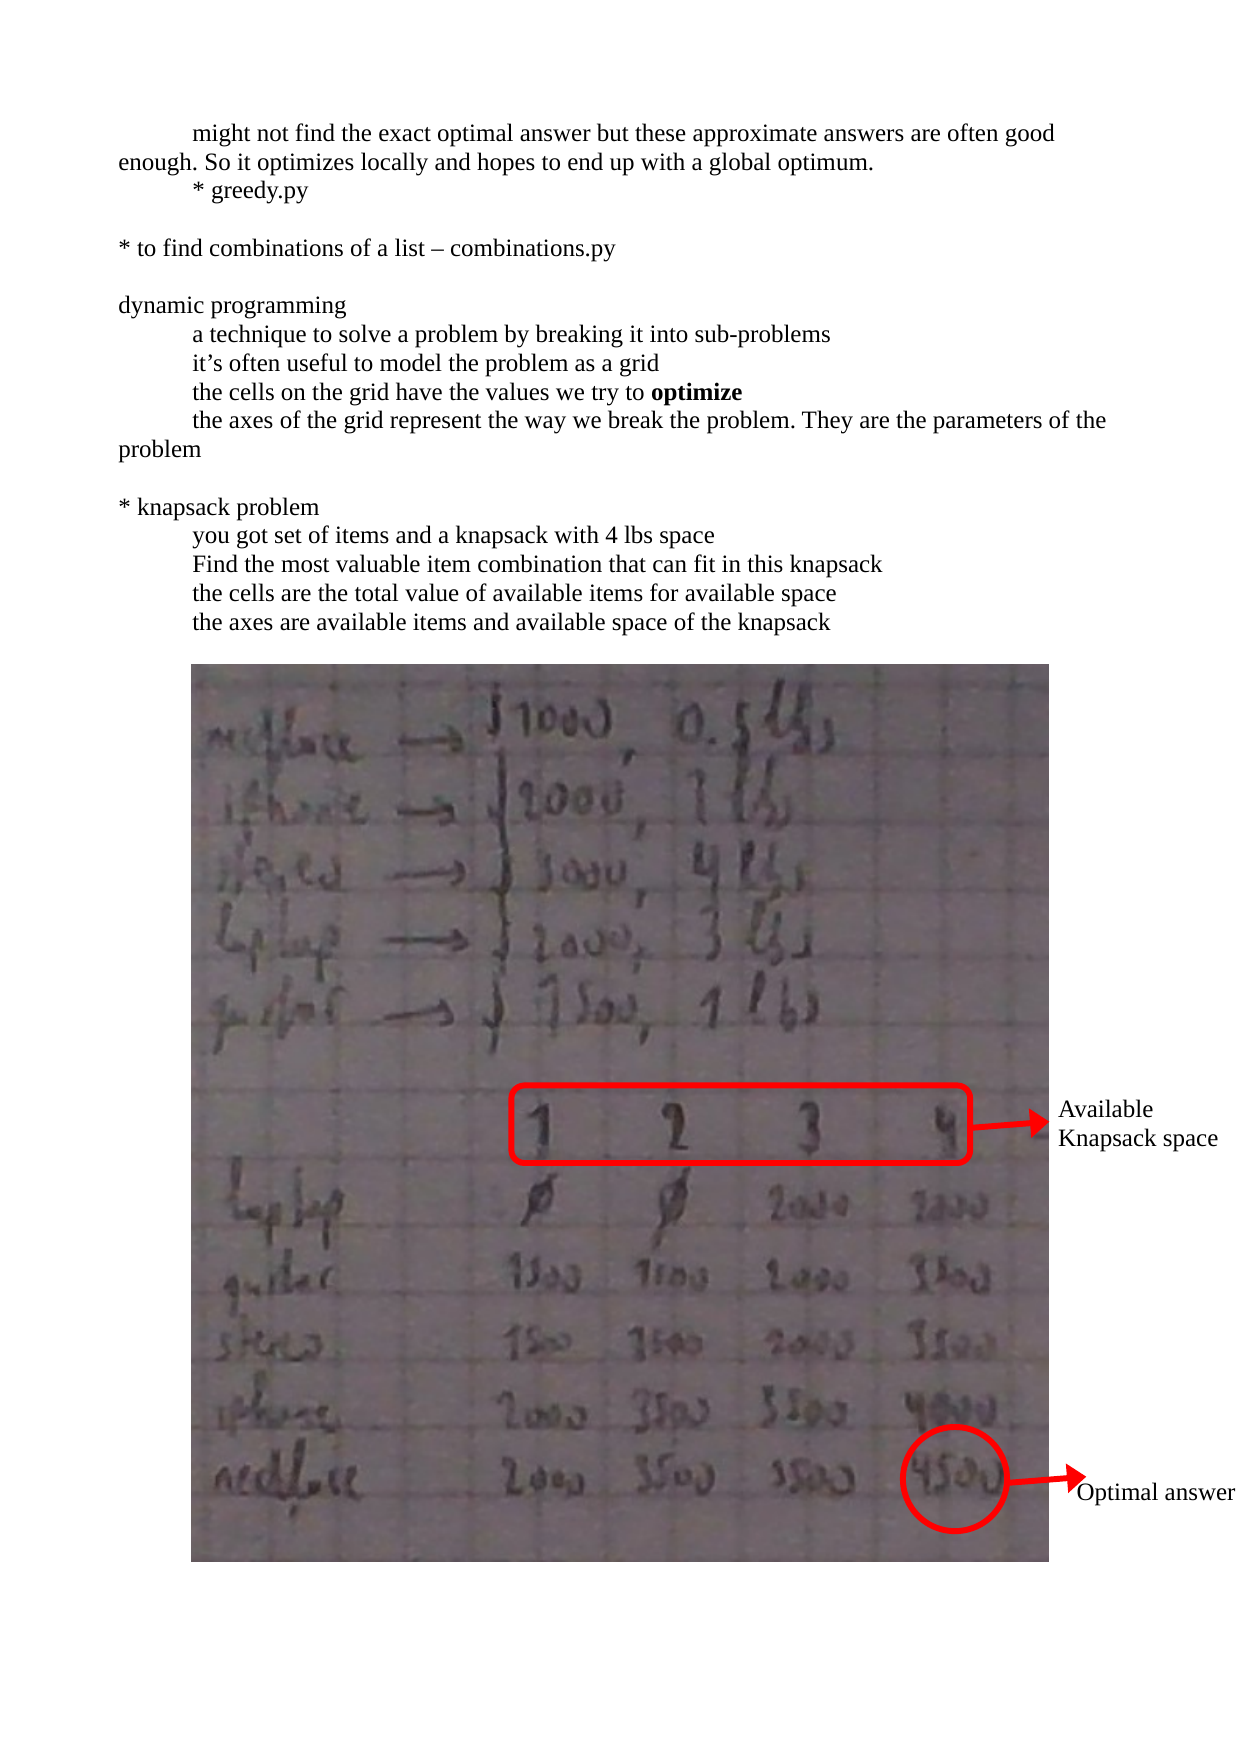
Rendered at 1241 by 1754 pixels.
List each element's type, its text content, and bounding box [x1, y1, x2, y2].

text Find the most valuable item combination that can fit in this knapsack [118, 549, 1122, 578]
text it’s often useful to model the problem as a grid [118, 348, 1122, 377]
picture [906, 1430, 1004, 1528]
text the axes are available items and available space of the knapsack [118, 607, 1122, 636]
text you got set of items and a knapsack with 4 lbs space [118, 521, 1122, 549]
picture [191, 664, 1049, 1562]
text the cells are the total value of available items for available space [118, 578, 1122, 607]
text * knapsack problem [118, 492, 1122, 521]
text * greedy.py [118, 176, 1122, 204]
text a technique to solve a problem by breaking it into sub-problems [118, 319, 1122, 348]
text dynamic programming [118, 291, 1122, 319]
text the axes of the grid represent the way we break the problem. They are the parameters of the problem [118, 406, 1122, 463]
text might not find the exact optimal answer but these approximate answers are often good enough. So it optimizes locally and hopes to end up with a global optimum. [118, 118, 1122, 176]
text the cells on the grid have the values we try to optimize [118, 377, 1122, 406]
text * to find combinations of a list – combinations.py [118, 233, 1122, 262]
picture [515, 1089, 967, 1160]
